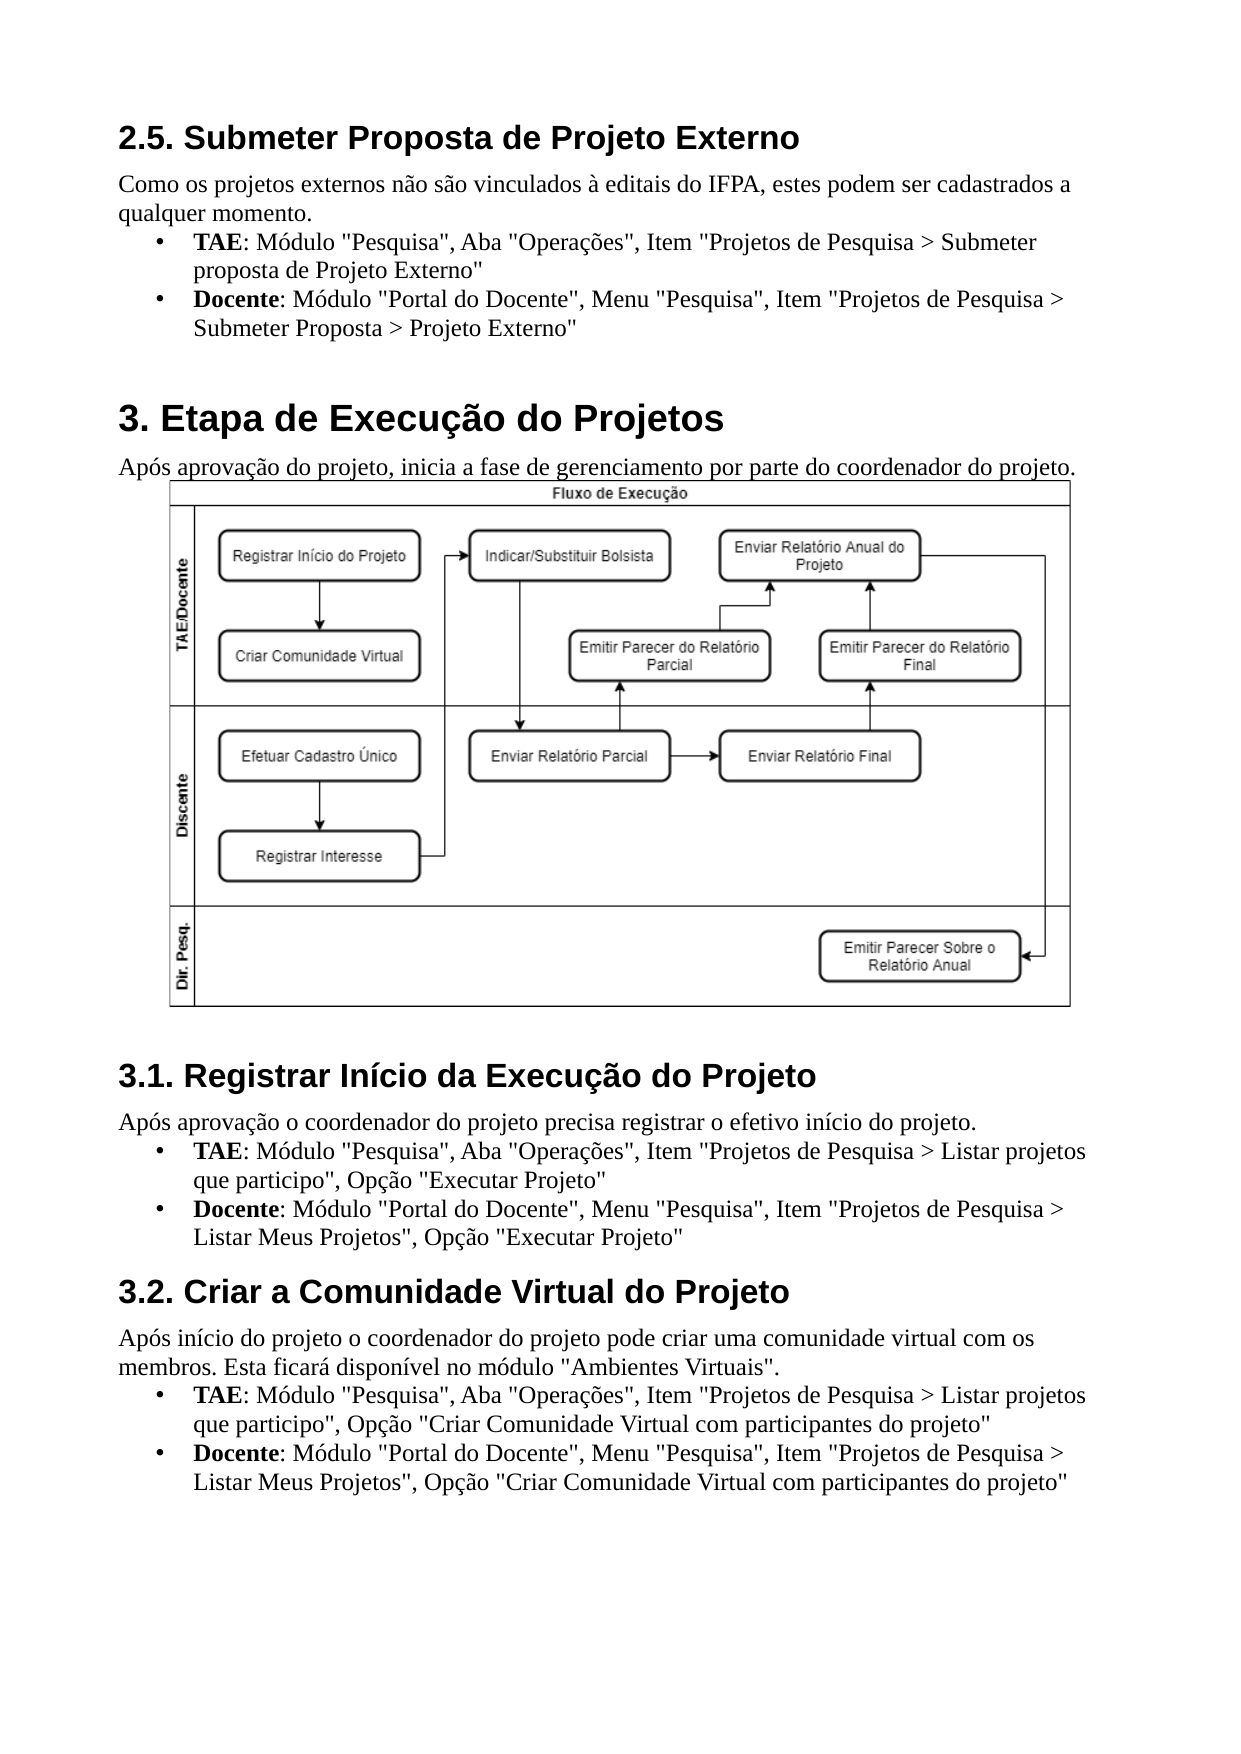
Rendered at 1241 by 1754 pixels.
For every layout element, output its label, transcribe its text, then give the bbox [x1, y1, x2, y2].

subtitle 3. Etapa de Execução do Projetos [118, 396, 1122, 439]
subtitle 2.5. Submeter Proposta de Projeto Externo [118, 118, 1122, 157]
list Docente: Módulo "Portal do Docente", Menu "Pesquisa", Item "Projetos de Pesquisa > Listar Meus Projetos", Opção "Criar Comunidade Virtual com participantes do projeto" [156, 1438, 1122, 1496]
subtitle 3.2. Criar a Comunidade Virtual do Projeto [118, 1272, 1122, 1311]
list TAE: Módulo "Pesquisa", Aba "Operações", Item "Projetos de Pesquisa > Listar projetos que participo", Opção "Executar Projeto" [156, 1136, 1122, 1194]
list Docente: Módulo "Portal do Docente", Menu "Pesquisa", Item "Projetos de Pesquisa > Submeter Proposta > Projeto Externo" [156, 284, 1122, 342]
subtitle 3.1. Registrar Início da Execução do Projeto [118, 1056, 1122, 1095]
list TAE: Módulo "Pesquisa", Aba "Operações", Item "Projetos de Pesquisa > Listar projetos que participo", Opção "Criar Comunidade Virtual com participantes do projeto" [156, 1381, 1122, 1438]
text Após aprovação do projeto, inicia a fase de gerenciamento por parte do coordenador do projeto. [118, 452, 1122, 480]
text Após início do projeto o coordenador do projeto pode criar uma comunidade virtual com os membros. Esta ficará disponível no módulo "Ambientes Virtuais". [118, 1323, 1122, 1381]
list Docente: Módulo "Portal do Docente", Menu "Pesquisa", Item "Projetos de Pesquisa > Listar Meus Projetos", Opção "Executar Projeto" [156, 1194, 1122, 1251]
text Após aprovação o coordenador do projeto precisa registrar o efetivo início do projeto. [118, 1107, 1122, 1136]
picture [169, 480, 1071, 1007]
text Como os projetos externos não são vinculados à editais do IFPA, estes podem ser cadastrados a qualquer momento. [118, 169, 1122, 227]
list TAE: Módulo "Pesquisa", Aba "Operações", Item "Projetos de Pesquisa > Submeter proposta de Projeto Externo" [156, 227, 1122, 284]
